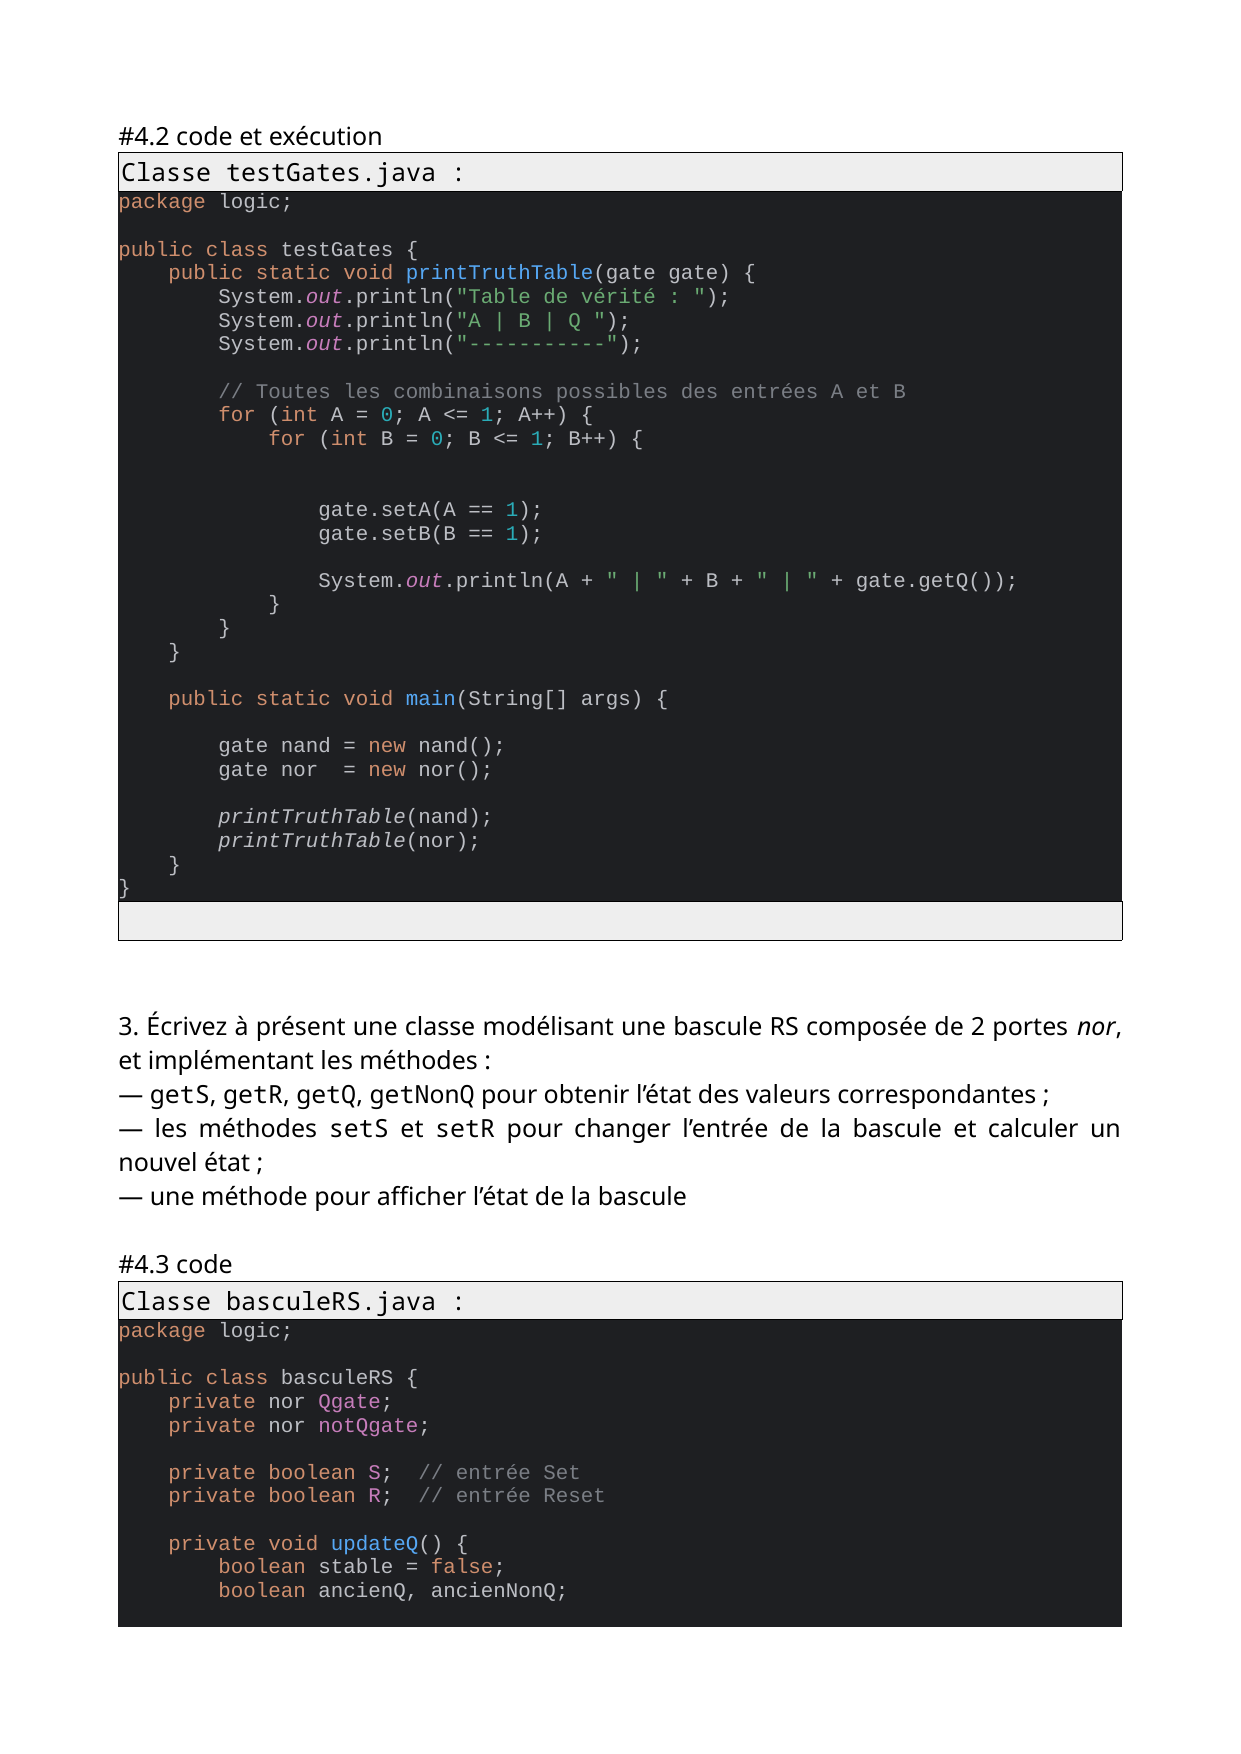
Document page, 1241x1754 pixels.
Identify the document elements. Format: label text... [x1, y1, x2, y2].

text — getS, getR, getQ, getNonQ pour obtenir l’état des valeurs correspondantes ; [118, 1076, 1122, 1110]
text package logic; public class testGates { public static void printTruthTable(gate gate) { System.out.println("Table de vérité : "); System.out.println("A | B | Q "); System.out.println("-----------"); // Toutes les combinaisons possibles des entrées A et B for (int A = 0; A <= 1; A++) { for (int B = 0; B <= 1; B++) { gate.setA(A == 1); gate.setB(B == 1); System.out.println(A + " | " + B + " | " + gate.getQ()); } } } public static void main(String[] args) { gate nand = new nand(); gate nor = new nor(); printTruthTable(nand); printTruthTable(nor); } } [118, 192, 1122, 901]
text — les méthodes setS et setR pour changer l’entrée de la bascule et calculer un nouvel état ; [118, 1110, 1122, 1178]
text #4.2 code et exécution [118, 118, 1122, 152]
text Classe testGates.java : [119, 153, 1122, 191]
text #4.3 code [118, 1247, 1122, 1281]
text 3. Écrivez à présent une classe modélisant une bascule RS composée de 2 portes nor, et implémentant les méthodes : [118, 1008, 1122, 1076]
text package logic; public class basculeRS { private nor Qgate; private nor notQgate; private boolean S; // entrée Set private boolean R; // entrée Reset private void updateQ() { boolean stable = false; boolean ancienQ, ancienNonQ; [118, 1320, 1122, 1627]
text — une méthode pour afficher l’état de la bascule [118, 1178, 1122, 1213]
text Classe basculeRS.java : [119, 1282, 1122, 1319]
